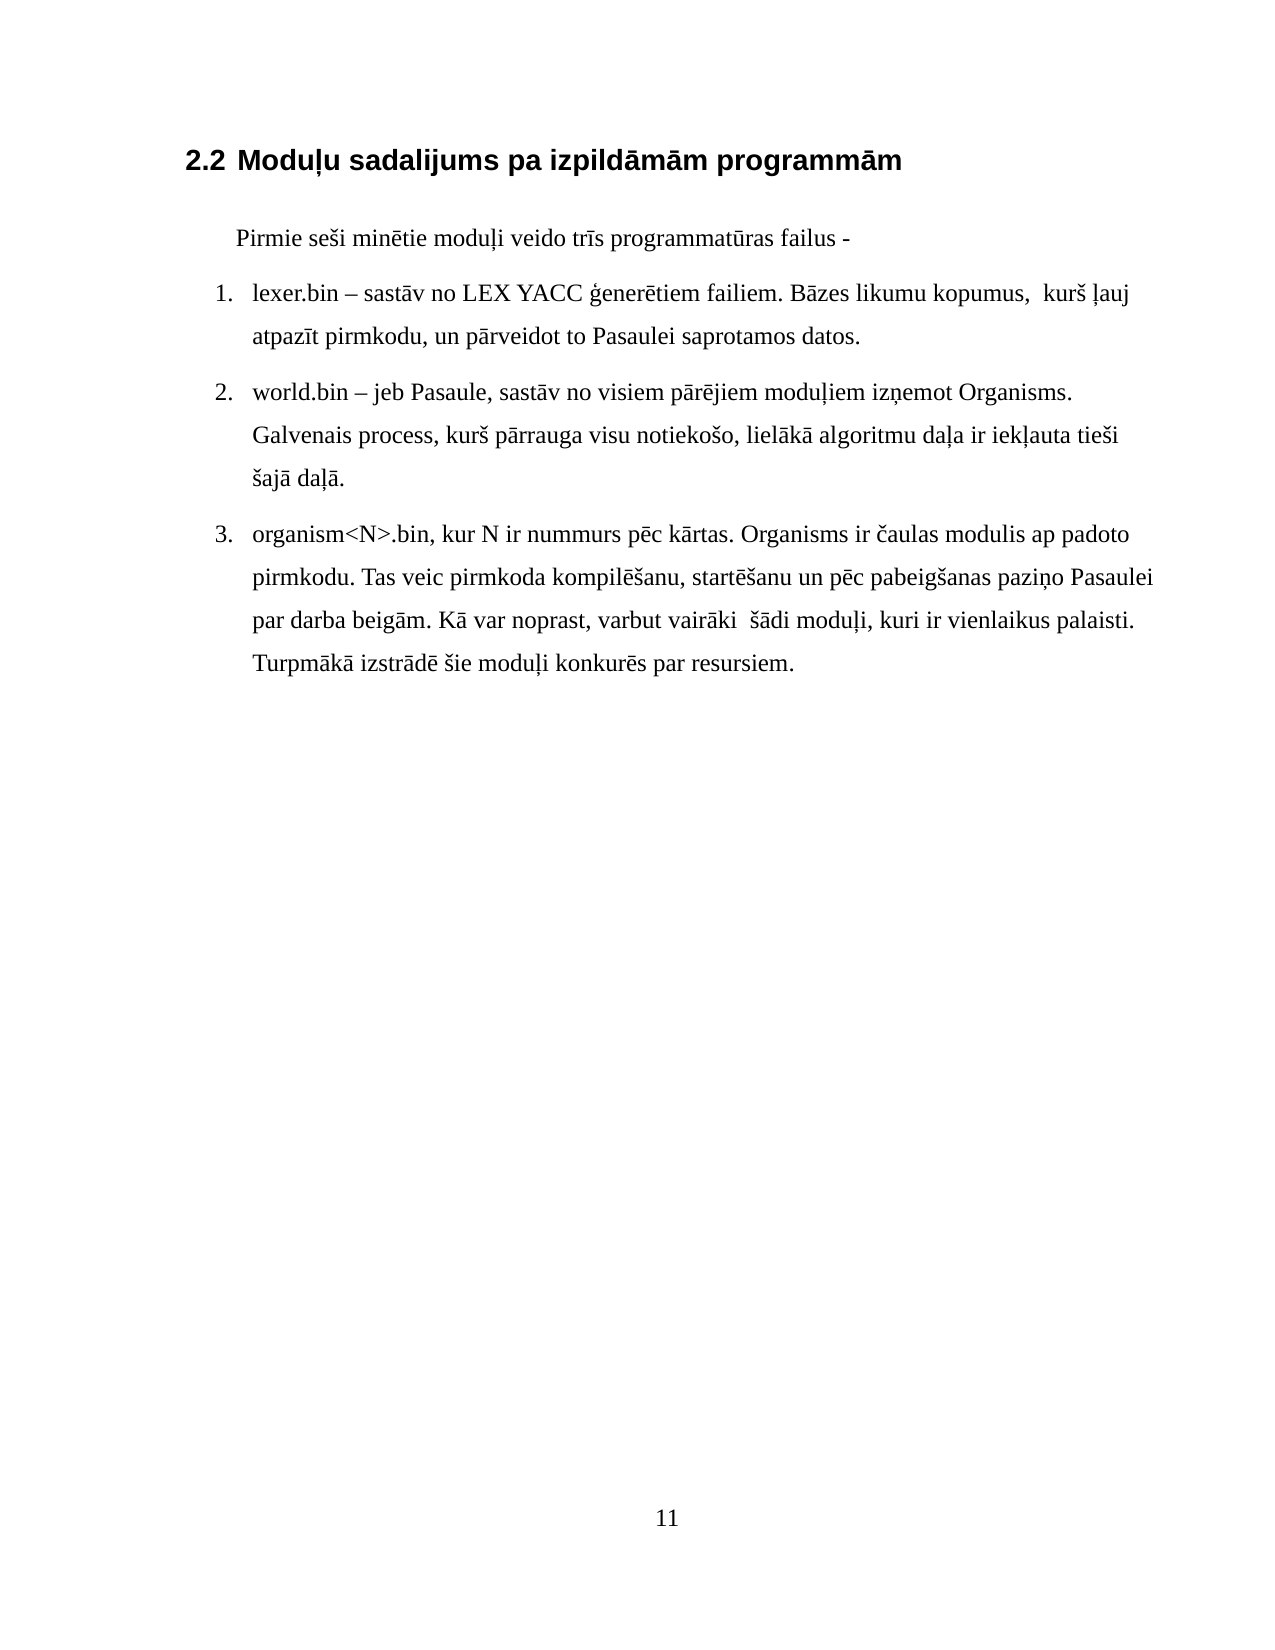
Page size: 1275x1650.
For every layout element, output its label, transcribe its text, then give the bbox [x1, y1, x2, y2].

subtitle Moduļu sadalijums pa izpildāmām programmām [177, 143, 1157, 177]
list lexer.bin – sastāv no LEX YACC ģenerētiem failiem. Bāzes likumu kopumus, kurš ļauj atpazīt pirmkodu, un pārveidot to Pasaulei saprotamos datos. [214, 278, 1157, 350]
list world.bin – jeb Pasaule, sastāv no visiem pārējiem moduļiem izņemot Organisms. Galvenais process, kurš pārrauga visu notiekošo, lielākā algoritmu daļa ir iekļauta tieši šajā daļā. [214, 377, 1157, 492]
list organism<N>.bin, kur N ir nummurs pēc kārtas. Organisms ir čaulas modulis ap padoto pirmkodu. Tas veic pirmkoda kompilēšanu, startēšanu un pēc pabeigšanas paziņo Pasaulei par darba beigām. Kā var noprast, varbut vairāki šādi moduļi, kuri ir vienlaikus palaisti. Turpmākā izstrādē šie moduļi konkurēs par resursiem. [214, 519, 1157, 677]
text Pirmie seši minētie moduļi veido trīs programmatūras failus - [177, 223, 1157, 251]
